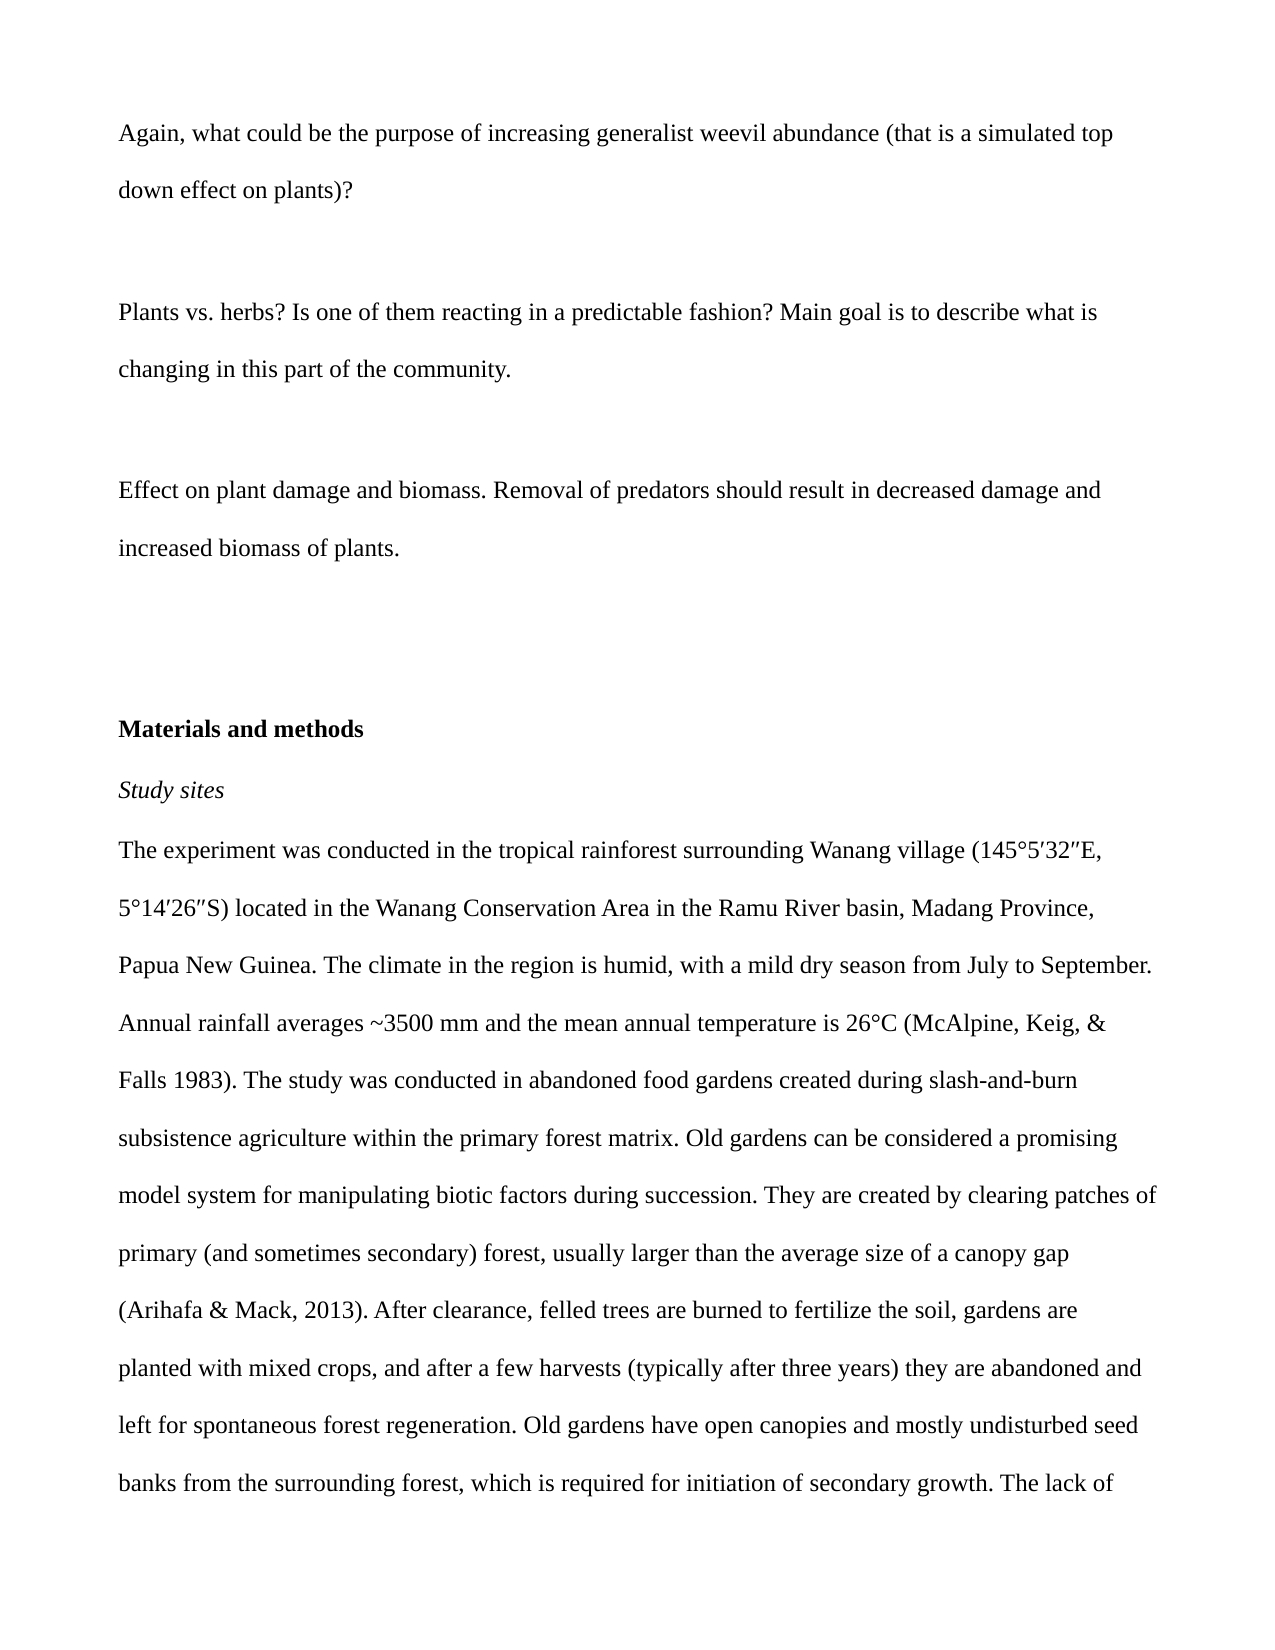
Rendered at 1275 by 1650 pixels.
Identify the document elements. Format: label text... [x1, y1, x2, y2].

text Study sites [118, 775, 1157, 803]
text Again, what could be the purpose of increasing generalist weevil abundance (that is a simulated top down effect on plants)? [118, 118, 1157, 204]
text Plants vs. herbs? Is one of them reacting in a predictable fashion? Main goal is to describe what is changing in this part of the community. [118, 297, 1157, 383]
text Materials and methods [118, 714, 1157, 743]
text Effect on plant damage and biomass. Removal of predators should result in decreased damage and increased biomass of plants. [118, 475, 1157, 561]
text The experiment was conducted in the tropical rainforest surrounding Wanang village (145°5′32″E, 5°14′26″S) located in the Wanang Conservation Area in the Ramu River basin, Madang Province, Papua New Guinea. The climate in the region is humid, with a mild dry season from July to September. Annual rainfall averages ~3500 mm and the mean annual temperature is 26°C (McAlpine, Keig, & Falls 1983). The study was conducted in abandoned food gardens created during slash-and-burn subsistence agriculture within the primary forest matrix. Old gardens can be considered a promising model system for manipulating biotic factors during succession. They are created by clearing patches of primary (and sometimes secondary) forest, usually larger than the average size of a canopy gap (Arihafa & Mack, 2013). After clearance, felled trees are burned to fertilize the soil, gardens are planted with mixed crops, and after a few harvests (typically after three years) they are abandoned and left for spontaneous forest regeneration. Old gardens have open canopies and mostly undisturbed seed banks from the surrounding forest, which is required for initiation of secondary growth. The lack of [118, 835, 1157, 1497]
